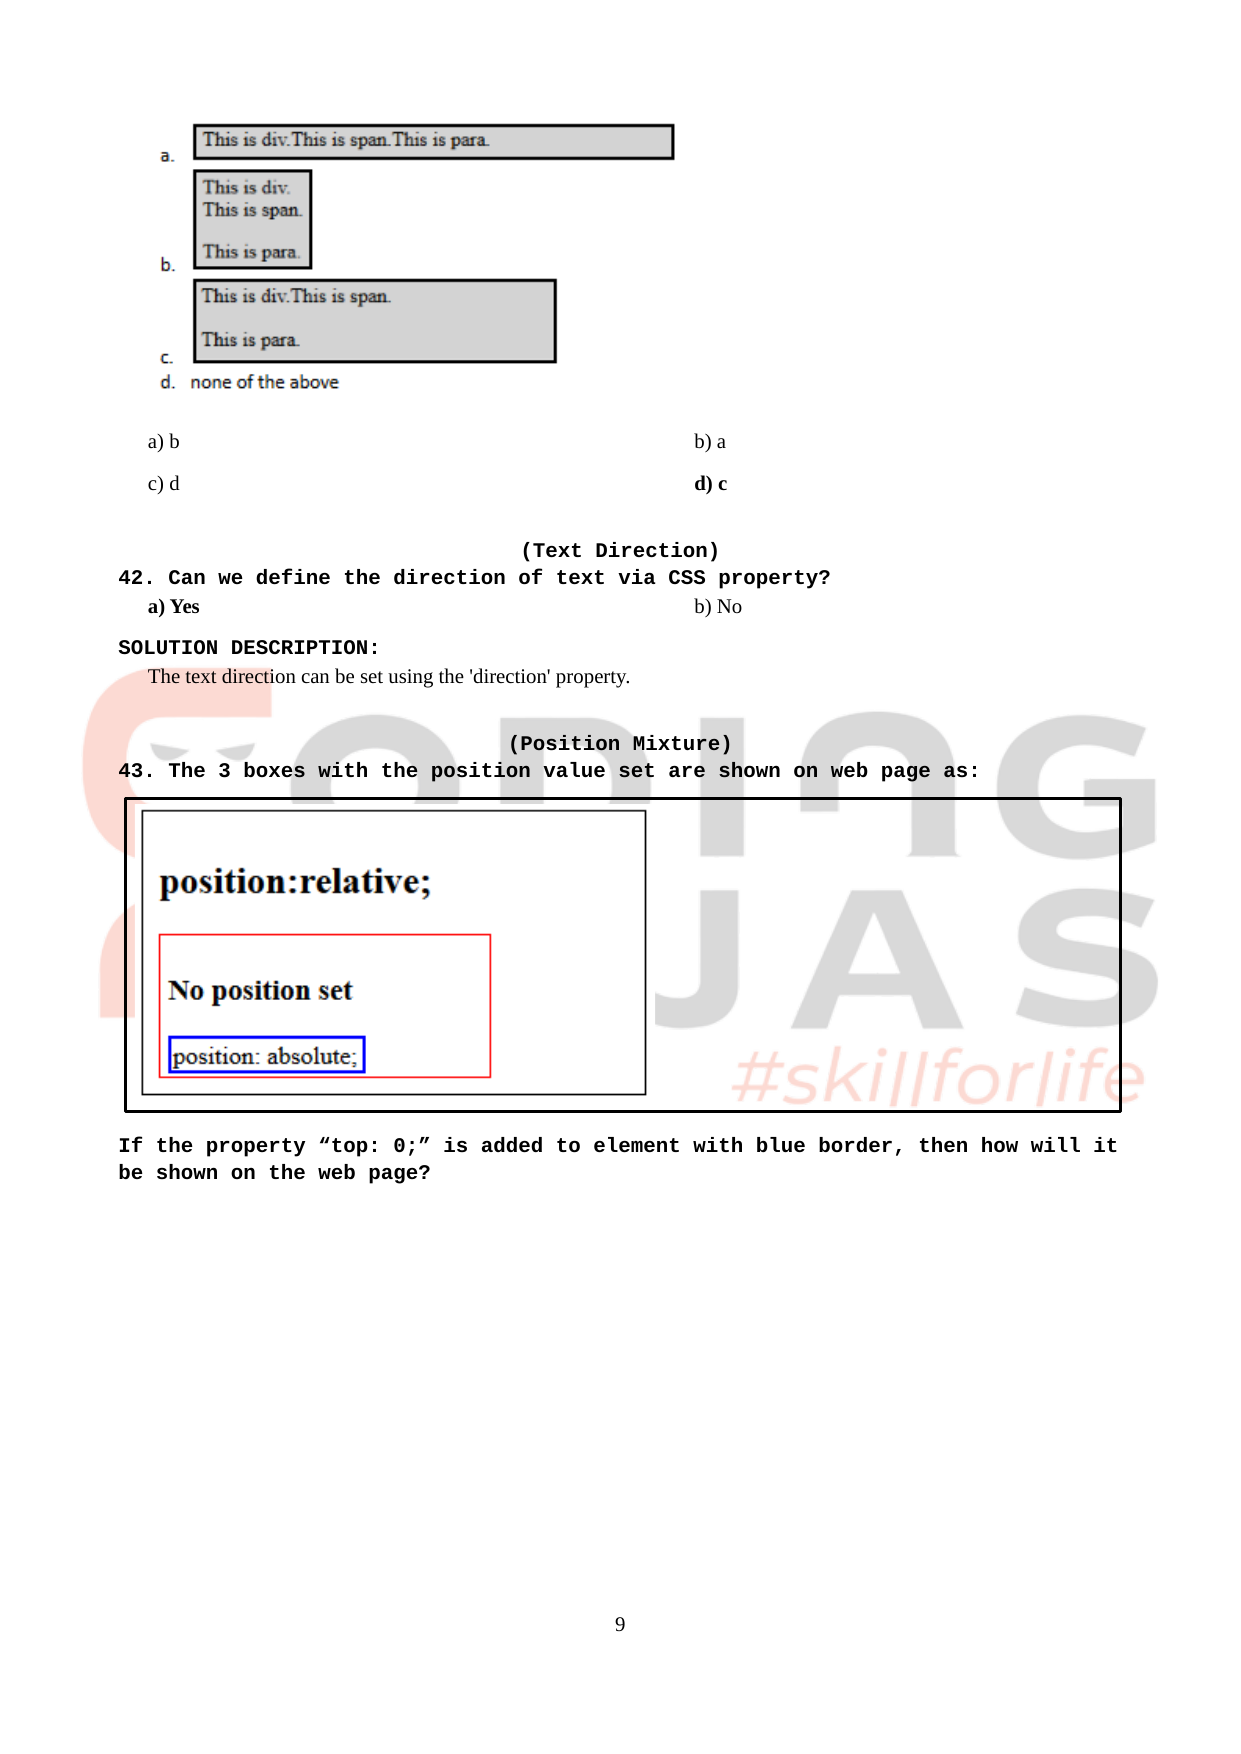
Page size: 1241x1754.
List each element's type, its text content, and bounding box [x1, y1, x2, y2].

text The text direction can be set using the 'direction' property. [148, 664, 1122, 688]
text a) b b) a [148, 428, 1122, 453]
text c) d d) c [148, 471, 1122, 495]
text (Text Direction) [118, 540, 1122, 564]
text If the property “top: 0;” is added to element with blue border, then how will it be shown on the web page? [118, 1135, 1122, 1186]
text SOLUTION DESCRIPTION: [118, 637, 1122, 660]
text a) Yes b) No [148, 594, 1122, 618]
text 43. The 3 boxes with the position value set are shown on web page as: [118, 760, 1122, 784]
picture [134, 804, 655, 1105]
picture [127, 118, 680, 398]
text 42. Can we define the direction of text via CSS property? [118, 567, 1122, 591]
text (Position Mixture) [118, 733, 1122, 757]
